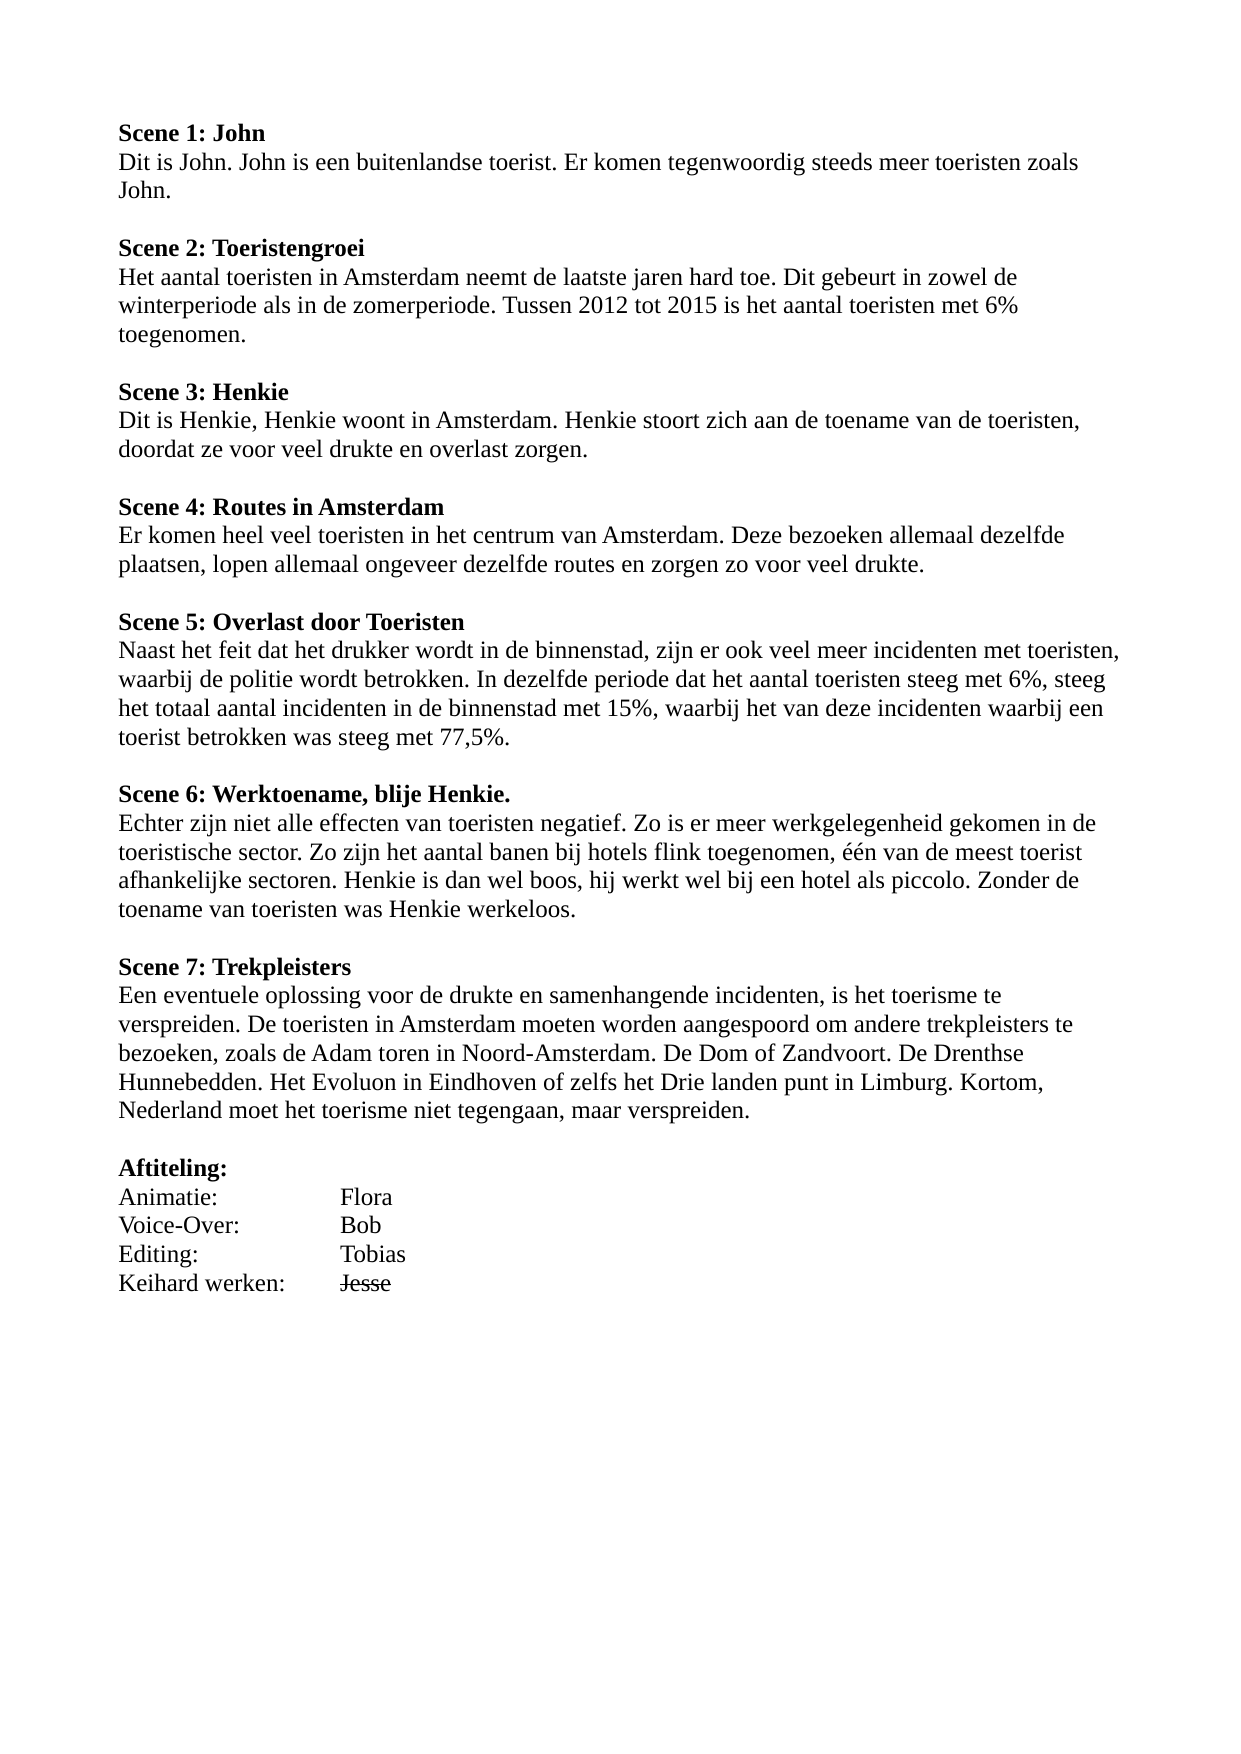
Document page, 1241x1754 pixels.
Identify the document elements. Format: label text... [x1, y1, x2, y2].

text Animatie: Flora [118, 1182, 1122, 1211]
text Keihard werken: Jesse [118, 1268, 1122, 1297]
text Scene 2: Toeristengroei [118, 233, 1122, 262]
text Scene 4: Routes in Amsterdam [118, 492, 1122, 521]
text Naast het feit dat het drukker wordt in de binnenstad, zijn er ook veel meer incidenten met toeristen, waarbij de politie wordt betrokken. In dezelfde periode dat het aantal toeristen steeg met 6%, steeg het totaal aantal incidenten in de binnenstad met 15%, waarbij het van deze incidenten waarbij een toerist betrokken was steeg met 77,5%. [118, 636, 1122, 751]
text Scene 3: Henkie [118, 377, 1122, 406]
text Echter zijn niet alle effecten van toeristen negatief. Zo is er meer werkgelegenheid gekomen in de toeristische sector. Zo zijn het aantal banen bij hotels flink toegenomen, één van de meest toerist afhankelijke sectoren. Henkie is dan wel boos, hij werkt wel bij een hotel als piccolo. Zonder de toename van toeristen was Henkie werkeloos. [118, 808, 1122, 923]
text Scene 5: Overlast door Toeristen [118, 607, 1122, 636]
text Scene 6: Werktoename, blije Henkie. [118, 779, 1122, 808]
text Editing: Tobias [118, 1239, 1122, 1268]
text Scene 7: Trekpleisters [118, 952, 1122, 981]
text Scene 1: John [118, 118, 1122, 147]
text Het aantal toeristen in Amsterdam neemt de laatste jaren hard toe. Dit gebeurt in zowel de winterperiode als in de zomerperiode. Tussen 2012 tot 2015 is het aantal toeristen met 6% toegenomen. [118, 262, 1122, 348]
text Voice-Over: Bob [118, 1211, 1122, 1239]
text Een eventuele oplossing voor de drukte en samenhangende incidenten, is het toerisme te verspreiden. De toeristen in Amsterdam moeten worden aangespoord om andere trekpleisters te bezoeken, zoals de Adam toren in Noord-Amsterdam. De Dom of Zandvoort. De Drenthse Hunnebedden. Het Evoluon in Eindhoven of zelfs het Drie landen punt in Limburg. Kortom, Nederland moet het toerisme niet tegengaan, maar verspreiden. [118, 981, 1122, 1124]
text Aftiteling: [118, 1153, 1122, 1182]
text Dit is Henkie, Henkie woont in Amsterdam. Henkie stoort zich aan de toename van de toeristen, doordat ze voor veel drukte en overlast zorgen. [118, 406, 1122, 463]
text Er komen heel veel toeristen in het centrum van Amsterdam. Deze bezoeken allemaal dezelfde plaatsen, lopen allemaal ongeveer dezelfde routes en zorgen zo voor veel drukte. [118, 521, 1122, 578]
text Dit is John. John is een buitenlandse toerist. Er komen tegenwoordig steeds meer toeristen zoals John. [118, 147, 1122, 204]
